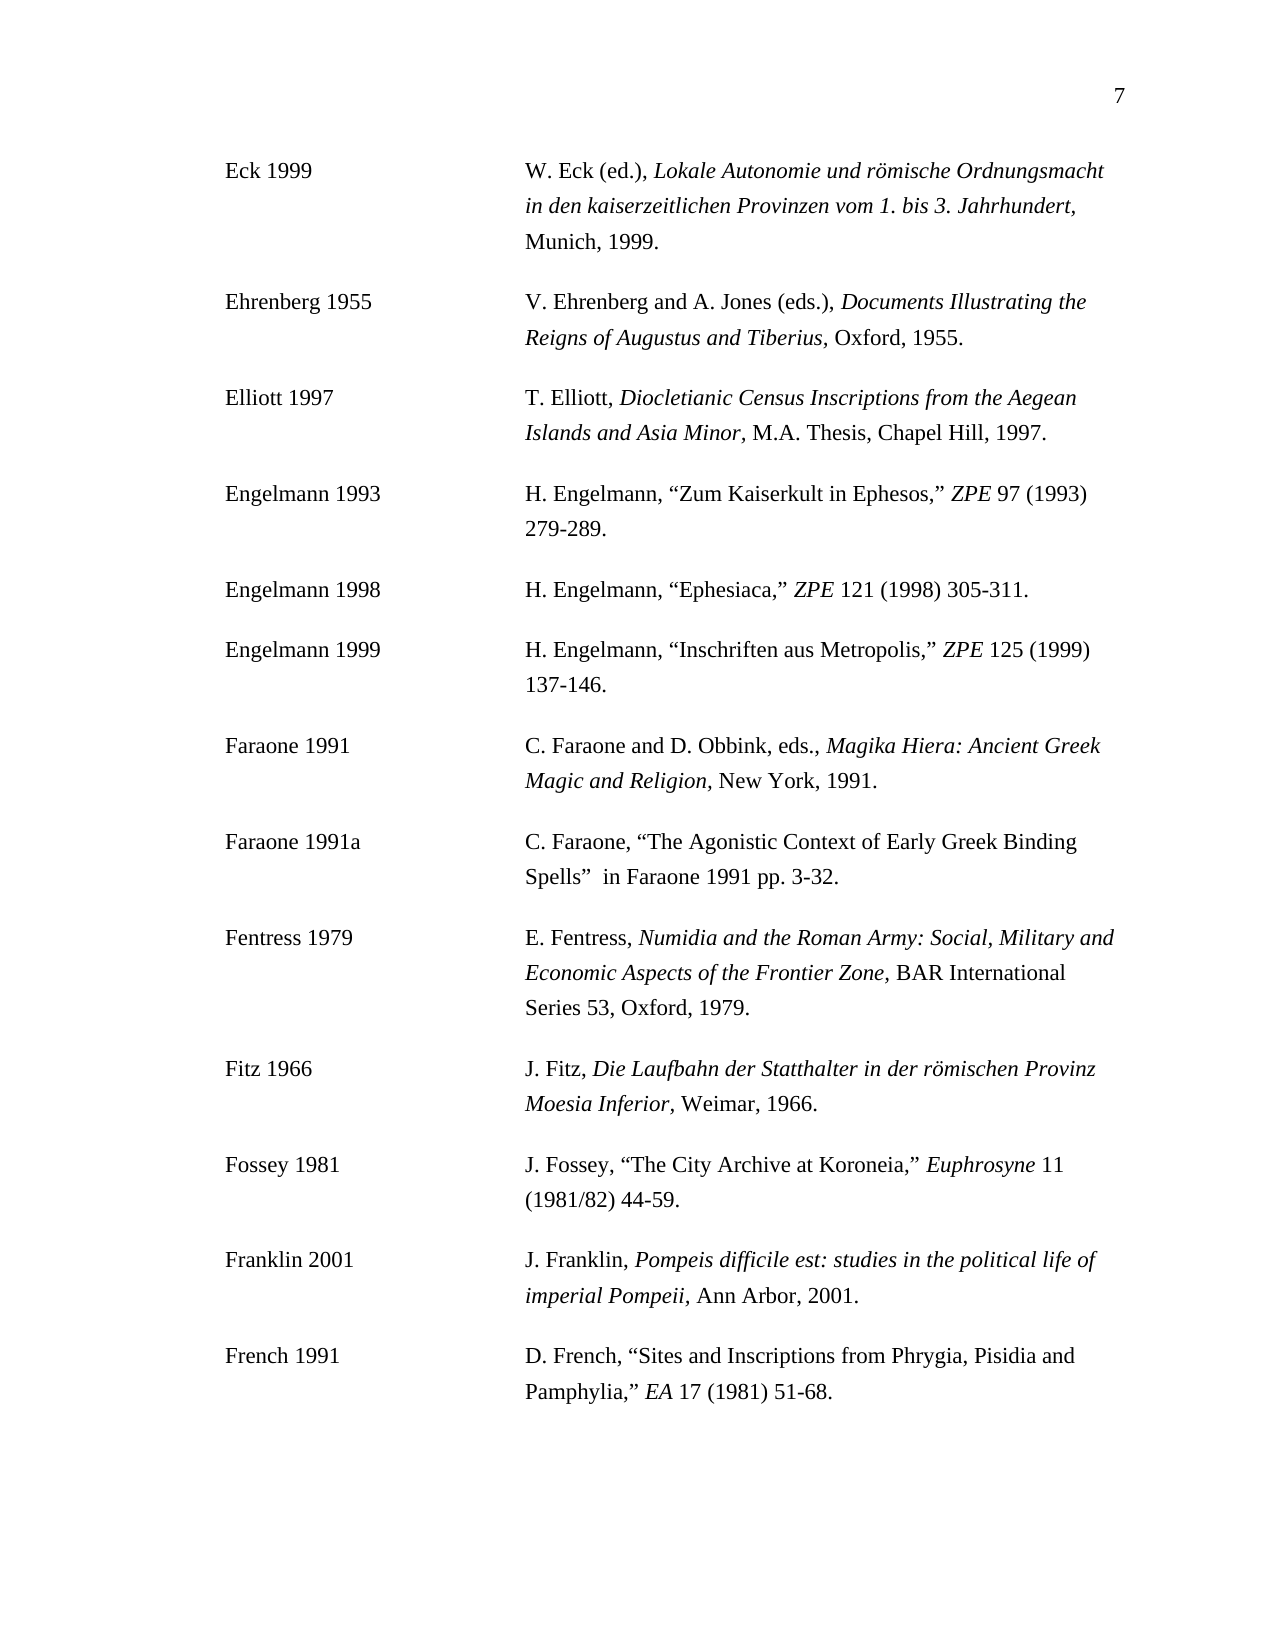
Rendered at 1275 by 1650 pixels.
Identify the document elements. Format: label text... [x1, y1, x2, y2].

text Ehrenberg 1955 V. Ehrenberg and A. Jones (eds.), Documents Illustrating the Reigns of Augustus and Tiberius, Oxford, 1955. [225, 281, 1125, 352]
text Engelmann 1993 H. Engelmann, “Zum Kaiserkult in Ephesos,” ZPE 97 (1993) 279-289. [225, 473, 1125, 544]
text Franklin 2001 J. Franklin, Pompeis difficile est: studies in the political life of imperial Pompeii, Ann Arbor, 2001. [225, 1239, 1125, 1310]
text Fentress 1979 E. Fentress, Numidia and the Roman Army: Social, Military and Economic Aspects of the Frontier Zone, BAR International Series 53, Oxford, 1979. [225, 917, 1125, 1023]
text Elliott 1997 T. Elliott, Diocletianic Census Inscriptions from the Aegean Islands and Asia Minor, M.A. Thesis, Chapel Hill, 1997. [225, 377, 1125, 448]
text French 1991 D. French, “Sites and Inscriptions from Phrygia, Pisidia and Pamphylia,” EA 17 (1981) 51-68. [225, 1335, 1125, 1406]
text Fitz 1966 J. Fitz, Die Laufbahn der Statthalter in der römischen Provinz Moesia Inferior, Weimar, 1966. [225, 1048, 1125, 1119]
text Fossey 1981 J. Fossey, “The City Archive at Koroneia,” Euphrosyne 11 (1981/82) 44-59. [225, 1144, 1125, 1214]
text Engelmann 1999 H. Engelmann, “Inschriften aus Metropolis,” ZPE 125 (1999) 137-146. [225, 629, 1125, 700]
text Faraone 1991a C. Faraone, “The Agonistic Context of Early Greek Binding Spells” in Faraone 1991 pp. 3-32. [225, 821, 1125, 892]
text Faraone 1991 C. Faraone and D. Obbink, eds., Magika Hiera: Ancient Greek Magic and Religion, New York, 1991. [225, 725, 1125, 796]
text Engelmann 1998 H. Engelmann, “Ephesiaca,” ZPE 121 (1998) 305-311. [225, 569, 1125, 604]
text Eck 1999 W. Eck (ed.), Lokale Autonomie und römische Ordnungsmacht in den kaiserzeitlichen Provinzen vom 1. bis 3. Jahrhundert, Munich, 1999. [225, 150, 1125, 256]
